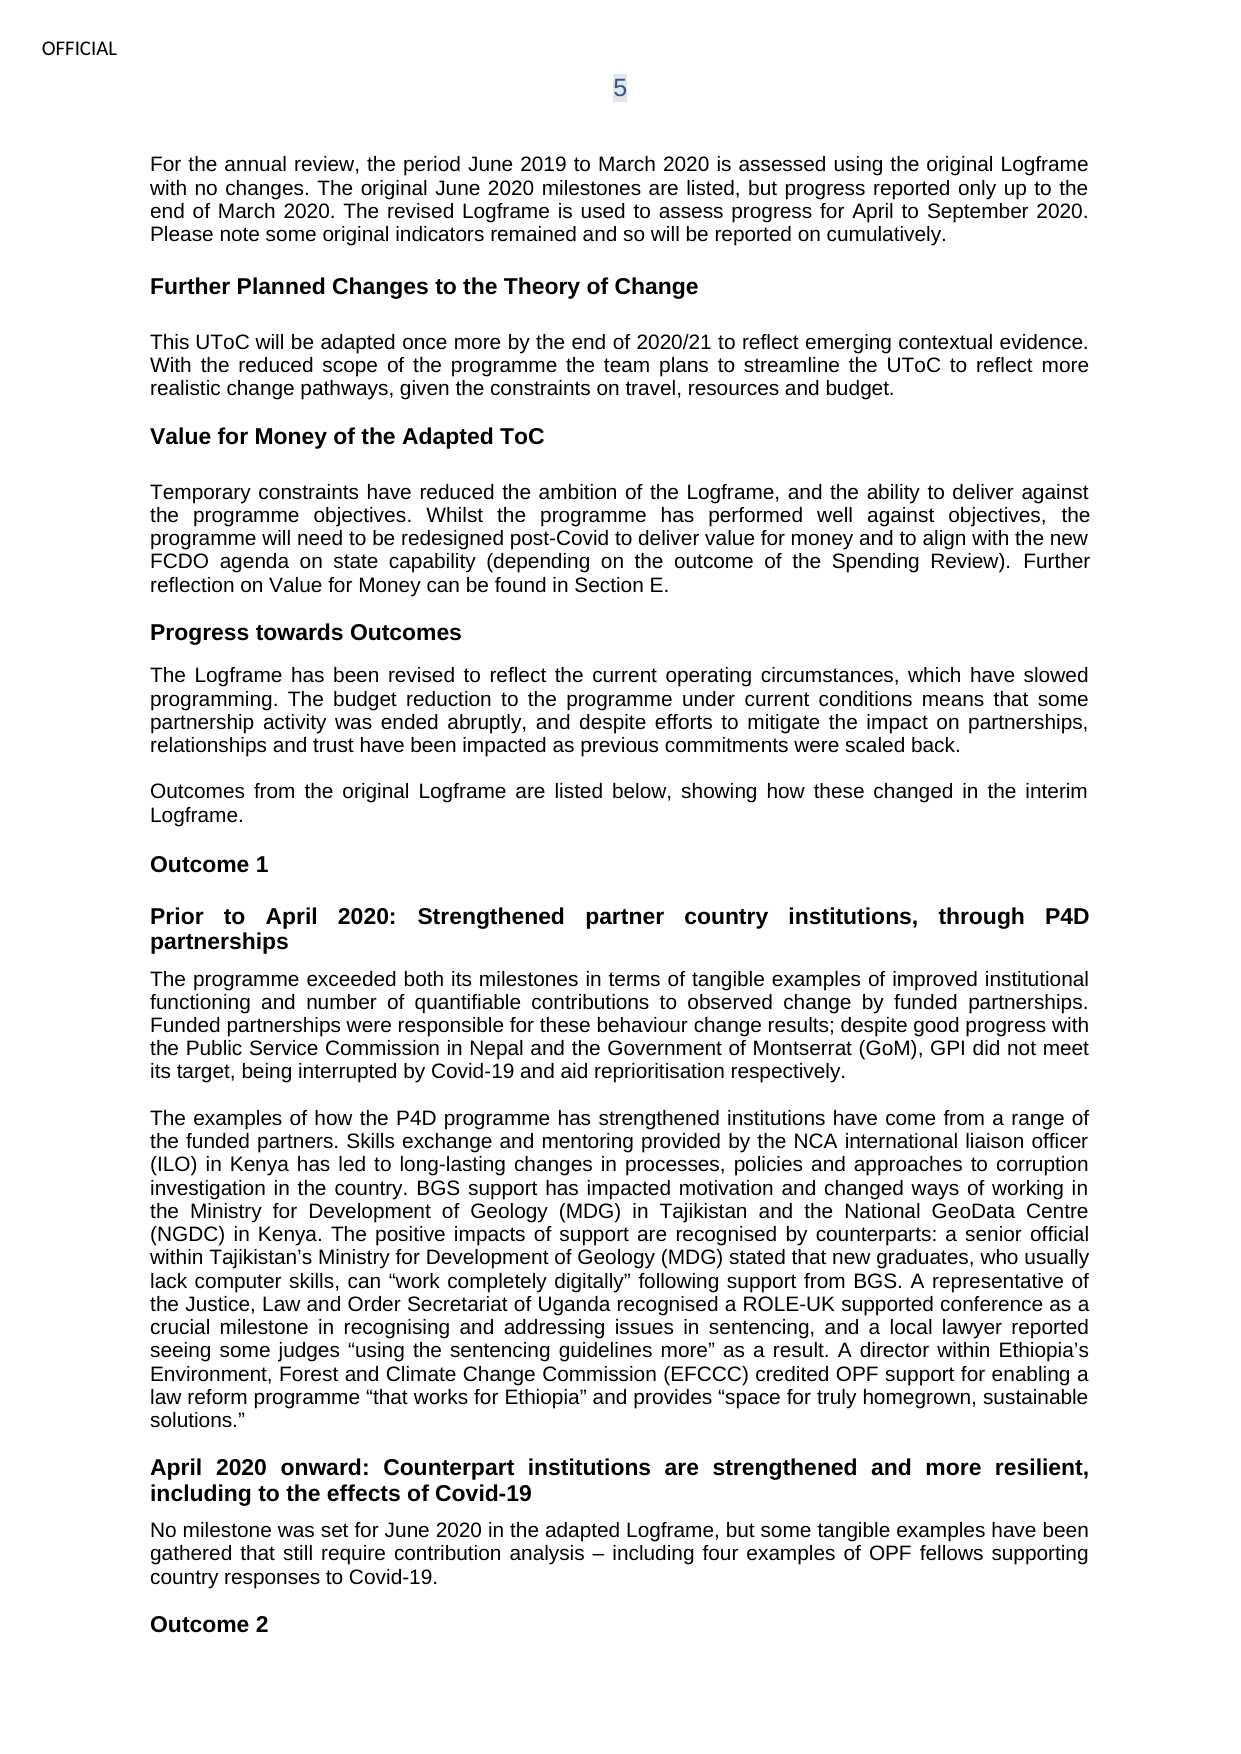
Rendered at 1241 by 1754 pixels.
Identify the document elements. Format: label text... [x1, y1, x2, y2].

text Prior to April 2020: Strengthened partner country institutions, through P4D partnerships [150, 903, 1090, 955]
text Temporary constraints have reduced the ambition of the Logframe, and the ability to deliver against the programme objectives. Whilst the programme has performed well against objectives, the programme will need to be redesigned post-Covid to deliver value for money and to align with the new FCDO agenda on state capability (depending on the outcome of the Spending Review). Further reflection on Value for Money can be found in Section E. [150, 480, 1090, 596]
text Progress towards Outcomes [150, 620, 1090, 645]
text Further Planned Changes to the Theory of Change [150, 274, 1090, 299]
text This UToC will be adapted once more by the end of 2020/21 to reflect emerging contextual evidence. With the reduced scope of the programme the team plans to streamline the UToC to reflect more realistic change pathways, given the constraints on travel, resources and budget. [150, 331, 1090, 400]
text Outcome 2 [150, 1612, 1090, 1637]
text No milestone was set for June 2020 in the adapted Logframe, but some tangible examples have been gathered that still require contribution analysis – including four examples of OPF fellows supporting country responses to Covid-19. [150, 1519, 1090, 1588]
text For the annual review, the period June 2019 to March 2020 is assessed using the original Logframe with no changes. The original June 2020 milestones are listed, but progress reported only up to the end of March 2020. The revised Logframe is used to assess progress for April to September 2020. Please note some original indicators remained and so will be reported on cumulatively. [150, 153, 1090, 246]
text The examples of how the P4D programme has strengthened institutions have come from a range of the funded partners. Skills exchange and mentoring provided by the NCA international liaison officer (ILO) in Kenya has led to long-lasting changes in processes, policies and approaches to corruption investigation in the country. BGS support has impacted motivation and changed ways of working in the Ministry for Development of Geology (MDG) in Tajikistan and the National GeoData Centre (NGDC) in Kenya. The positive impacts of support are recognised by counterparts: a senior official within Tajikistan’s Ministry for Development of Geology (MDG) stated that new graduates, who usually lack computer skills, can “work completely digitally” following support from BGS. A representative of the Justice, Law and Order Secretariat of Uganda recognised a ROLE-UK supported conference as a crucial milestone in recognising and addressing issues in sentencing, and a local lawyer reported seeing some judges “using the sentencing guidelines more” as a result. A director within Ethiopia’s Environment, Forest and Climate Change Commission (EFCCC) credited OPF support for enabling a law reform programme “that works for Ethiopia” and provides “space for truly homegrown, sustainable solutions.” [150, 1107, 1090, 1432]
text The programme exceeded both its milestones in terms of tangible examples of improved institutional functioning and number of quantifiable contributions to observed change by funded partnerships. Funded partnerships were responsible for these behaviour change results; despite good progress with the Public Service Commission in Nepal and the Government of Montserrat (GoM), GPI did not meet its target, being interrupted by Covid-19 and aid reprioritisation respectively. [150, 967, 1090, 1083]
text April 2020 onward: Counterpart institutions are strengthened and more resilient, including to the effects of Covid-19 [150, 1455, 1090, 1506]
text The Logframe has been revised to reflect the current operating circumstances, which have slowed programming. The budget reduction to the programme under current conditions means that some partnership activity was ended abruptly, and despite efforts to mitigate the impact on partnerships, relationships and trust have been impacted as previous commitments were scaled back. [150, 664, 1090, 757]
text Outcome 1 [150, 852, 1090, 878]
text Outcomes from the original Logframe are listed below, showing how these changed in the interim Logframe. [150, 780, 1090, 827]
text Value for Money of the Adapted ToC [150, 423, 1090, 449]
